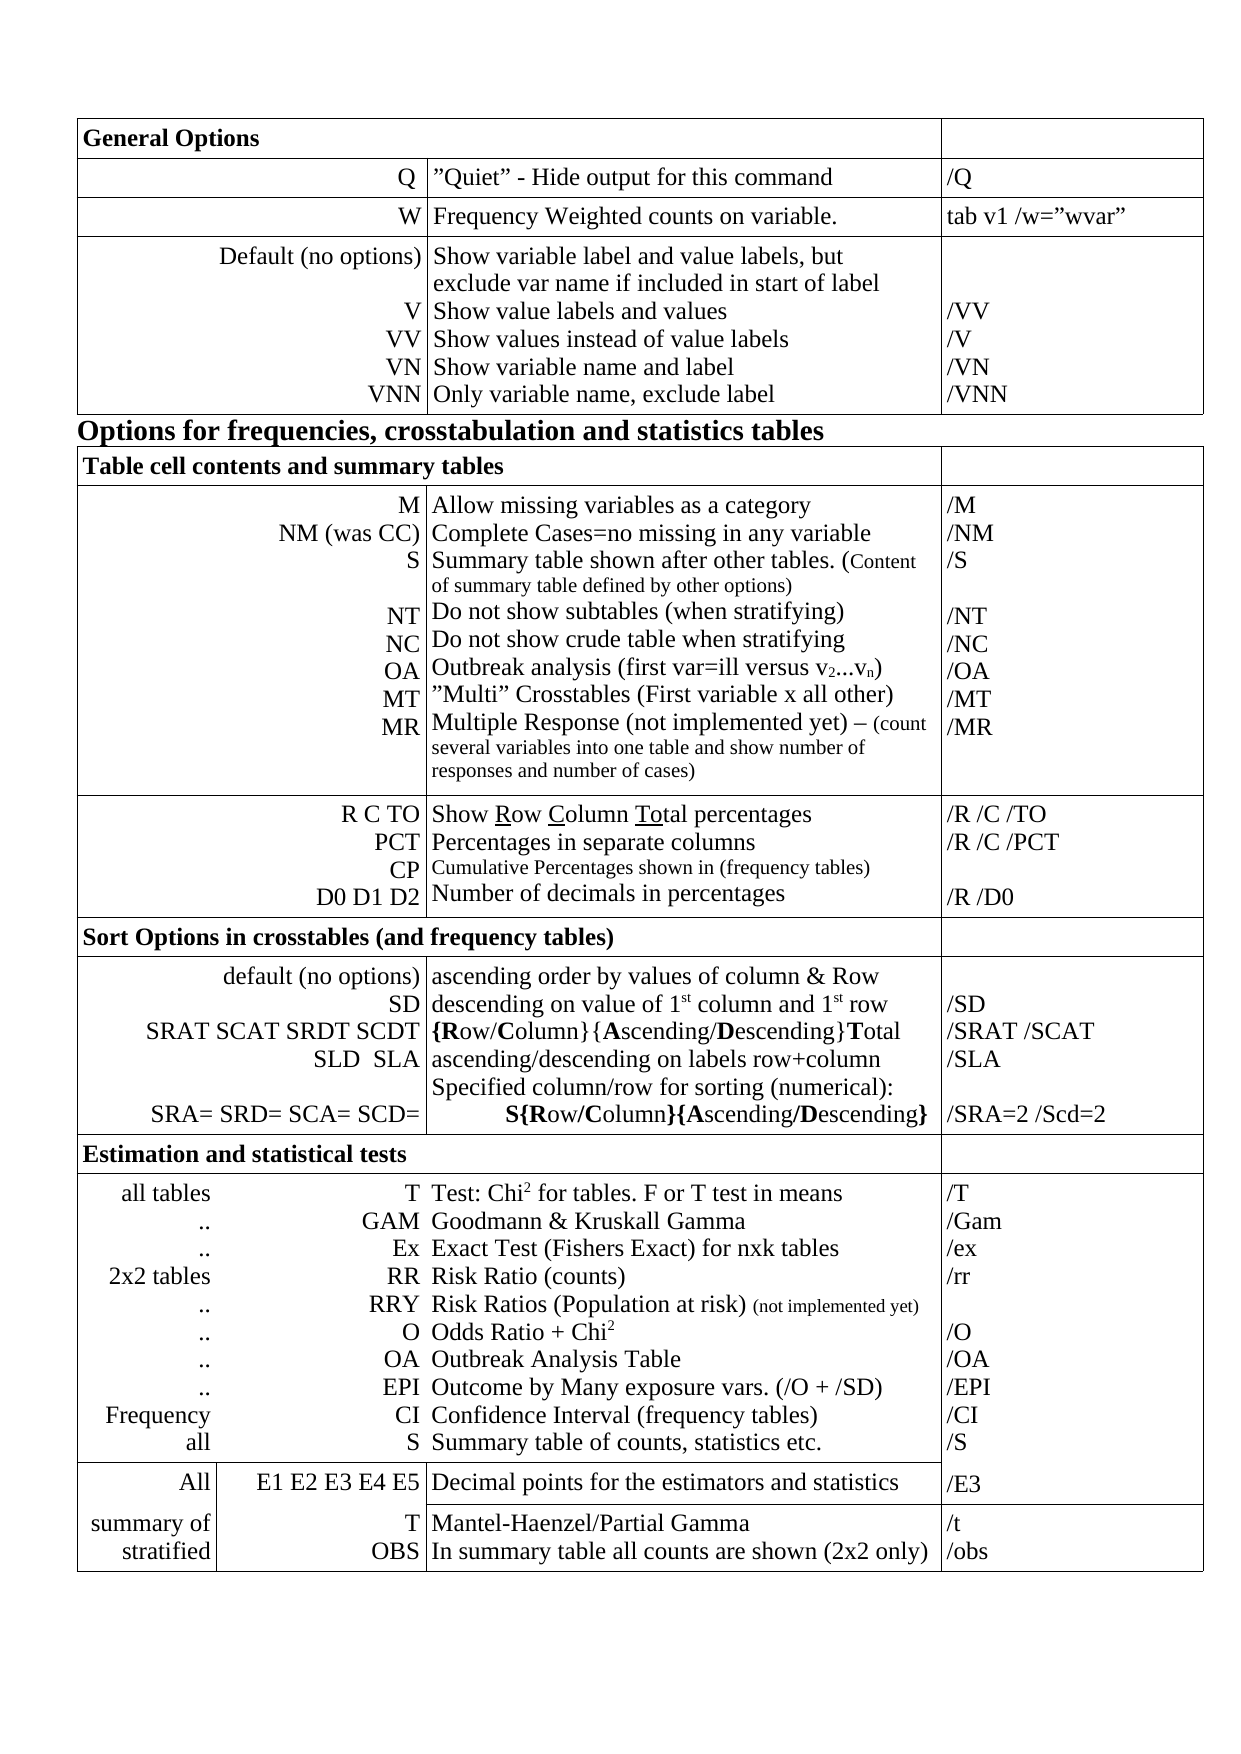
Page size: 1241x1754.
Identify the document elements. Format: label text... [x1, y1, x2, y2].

table_cell Default (no options) V VV VN VNN [78, 237, 427, 414]
table_header General Options [78, 119, 941, 157]
table_cell /SD /SRAT /SCAT /SLA /SRA=2 /Scd=2 [942, 957, 1203, 1134]
table_cell ascending order by values of column & Row descending on value of 1st column and 1st row {Row/Column}{Ascending/Descending}Total ascending/descending on labels row+column Specified column/row for sorting (numerical): S{Row/Column}{Ascending/Descending} [427, 957, 941, 1134]
table_header Test: Chi2 for tables. F or T test in means Goodmann & Kruskall Gamma Exact Test (Fishers Exact) for nxk tables Risk Ratio (counts) Risk Ratios (Population at risk) (not implemented yet) Odds Ratio + Chi2 Outbreak Analysis Table Outcome by Many exposure vars. (/O + /SD) Confidence Interval (frequency tables) Summary table of counts, statistics etc. [426, 1174, 941, 1462]
table_cell tab v1 /w=”wvar” [942, 198, 1203, 236]
table_cell Decimal points for the estimators and statistics [427, 1463, 941, 1503]
table_cell Estimation and statistical tests [78, 1135, 941, 1173]
table_header all tables .. .. 2x2 tables .. .. .. .. Frequency all [78, 1174, 216, 1462]
table_cell Show Row Column Total percentages Percentages in separate columns Cumulative Percentages shown in (frequency tables) Number of decimals in percentages [427, 796, 941, 917]
table_header T GAM Ex RR RRY O OA EPI CI S [216, 1174, 426, 1462]
table_cell Sort Options in crosstables (and frequency tables) [78, 918, 941, 956]
table_cell ”Quiet” - Hide output for this command [428, 159, 941, 197]
table_cell Show variable label and value labels, but exclude var name if included in start of label Show value labels and values Show values instead of value labels Show variable name and label Only variable name, exclude label [428, 237, 941, 414]
table_header [942, 447, 1203, 485]
table_header Table cell contents and summary tables [78, 447, 941, 485]
table_cell default (no options) SD SRAT SCAT SRDT SCDT SLD SLA SRA= SRD= SCA= SCD= [78, 957, 426, 1134]
table_cell Allow missing variables as a category Complete Cases=no missing in any variable Summary table shown after other tables. (Content of summary table defined by other options) Do not show subtables (when stratifying) Do not show crude table when stratifying Outbreak analysis (first var=ill versus v2...vn) ”Multi” Crosstables (First variable x all other) Multiple Response (not implemented yet) – (count several variables into one table and show number of responses and number of cases) [427, 486, 941, 794]
table_cell M NM (was CC) S NT NC OA MT MR [78, 486, 426, 794]
table_cell /M /NM /S /NT /NC /OA /MT /MR [942, 486, 1203, 794]
table_header [942, 119, 1203, 157]
table_cell /VV /V /VN /VNN [942, 237, 1203, 414]
table_cell /R /C /TO /R /C /PCT /R /D0 [942, 796, 1203, 917]
table_cell summary of stratified [78, 1504, 216, 1571]
table_cell /T /Gam /ex /rr /O /OA /EPI /CI /S /E3 [942, 1174, 1203, 1503]
table_cell Frequency Weighted counts on variable. [428, 198, 941, 236]
table_cell /Q [942, 159, 1203, 197]
table_cell R C TO PCT CP D0 D1 D2 [78, 796, 426, 917]
table_cell Q [78, 159, 427, 197]
table_cell [942, 1135, 1203, 1173]
table_cell All [78, 1463, 216, 1503]
table_cell E1 E2 E3 E4 E5 [217, 1463, 426, 1503]
table_cell [942, 918, 1203, 956]
table_cell W [78, 198, 427, 236]
text Options for frequencies, crosstabulation and statistics tables [77, 415, 1148, 446]
table_cell Mantel-Haenzel/Partial Gamma In summary table all counts are shown (2x2 only) [427, 1505, 941, 1571]
table_cell /t /obs [942, 1505, 1203, 1571]
table_cell T OBS [217, 1504, 426, 1571]
